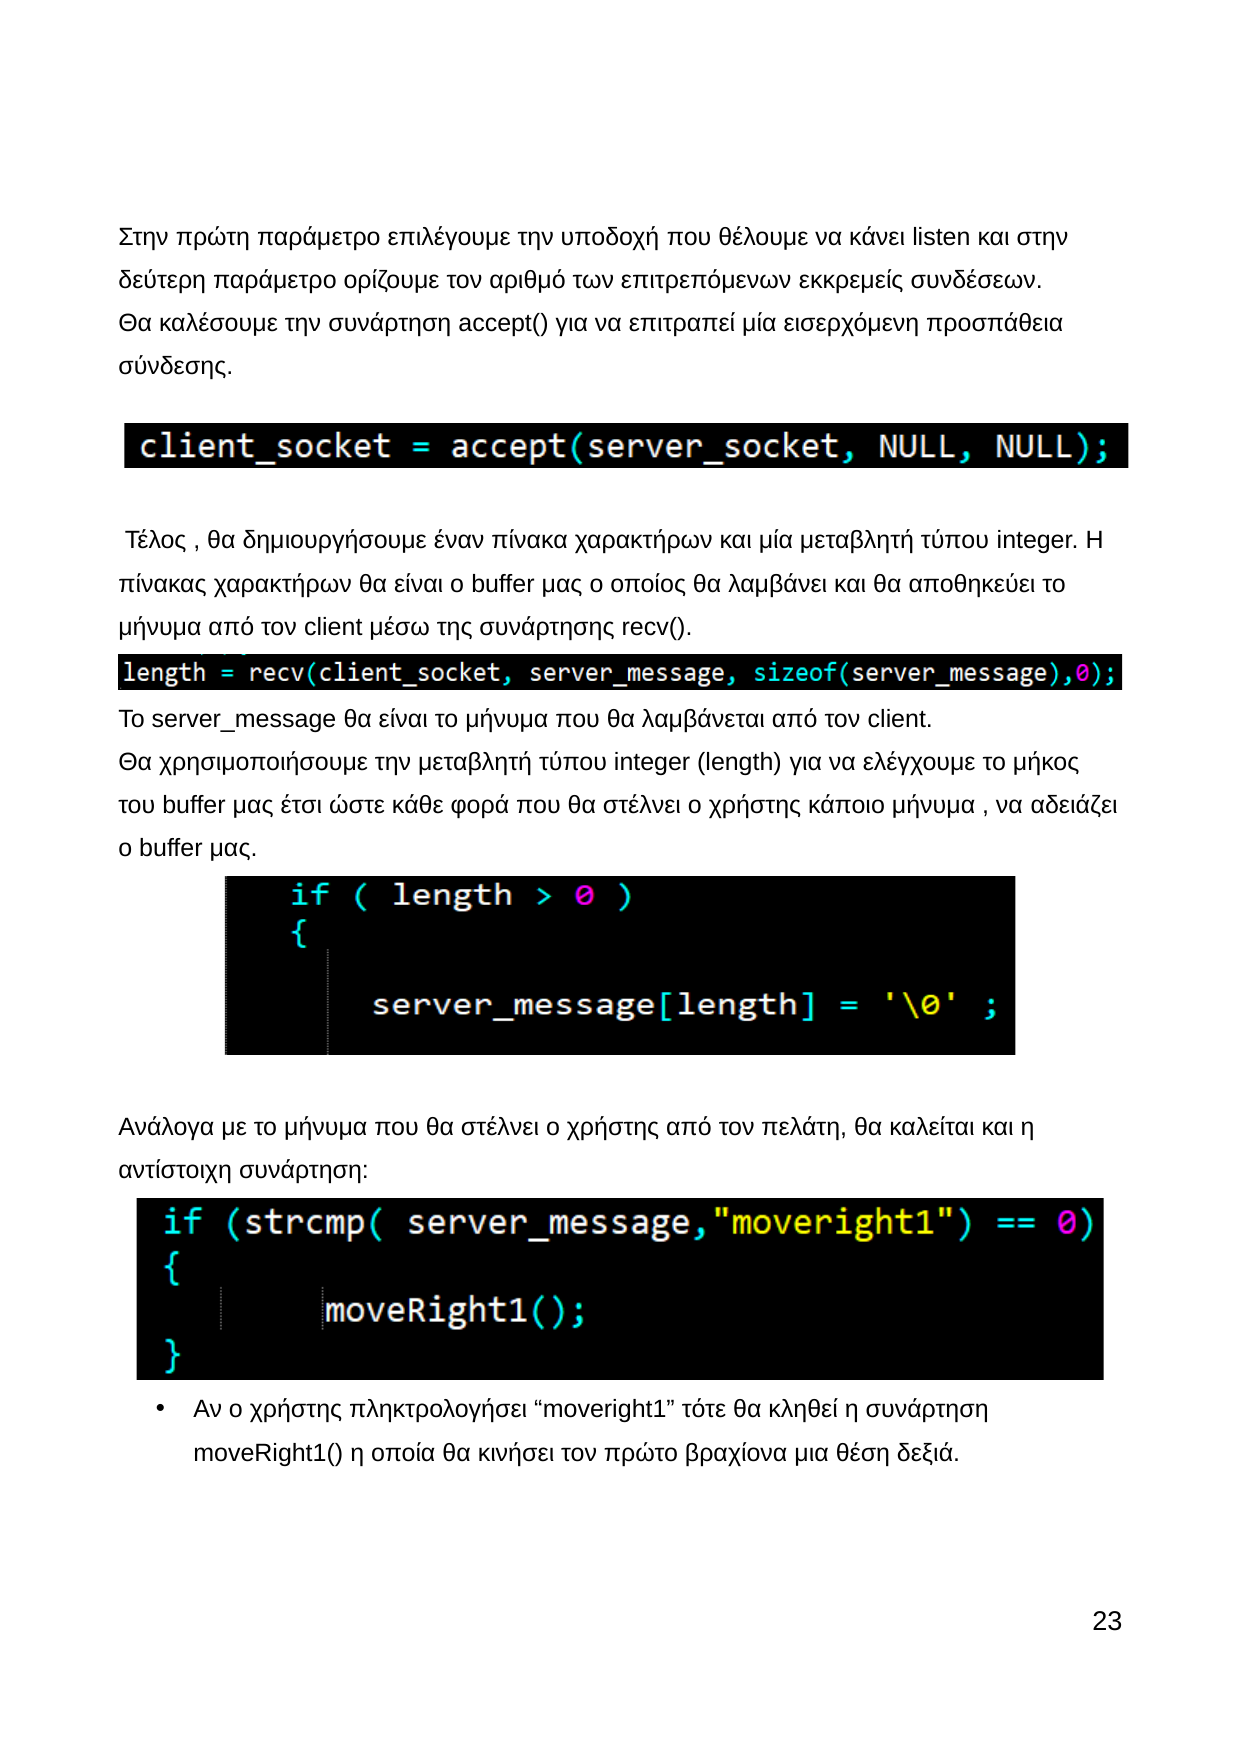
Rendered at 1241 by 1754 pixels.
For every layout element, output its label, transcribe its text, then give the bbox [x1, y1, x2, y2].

list Αν ο χρήστης πληκτρολογήσει “moveright1” τότε θα κληθεί η συνάρτηση moveRight1() η οποία θα κινήσει τον πρώτο βραχίονα μια θέση δεξιά. [156, 1198, 1122, 1466]
picture [136, 1198, 1104, 1380]
text Το server_message θα είναι το μήνυμα που θα λαμβάνεται από τον client. [118, 690, 1122, 732]
picture [118, 654, 1123, 690]
text Στην πρώτη παράμετρο επιλέγουμε την υποδοχή που θέλουμε να κάνει listen και στην δεύτερη παράμετρο ορίζουμε τον αριθμό των επιτρεπόμενων εκκρεμείς συνδέσεων. [118, 222, 1122, 294]
picture [124, 423, 1129, 468]
text Ανάλογα με το μήνυμα που θα στέλνει ο χρήστης από τον πελάτη, θα καλείται και η αντίστοιχη συνάρτηση: [118, 1112, 1122, 1184]
text Τέλος , θα δημιουργήσουμε έναν πίνακα χαρακτήρων και μία μεταβλητή τύπου integer. Η πίνακας χαρακτήρων θα είναι ο buffer μας ο οποίος θα λαμβάνει και θα αποθηκεύει το μήνυμα από τον client μέσω της συνάρτησης recv(). [118, 525, 1122, 640]
text Θα καλέσουμε την συνάρτηση accept() για να επιτραπεί μία εισερχόμενη προσπάθεια σύνδεσης. [118, 308, 1122, 380]
text Θα χρησιμοποιήσουμε την μεταβλητή τύπου integer (length) για να ελέγχουμε το μήκος του buffer μας έτσι ώστε κάθε φορά που θα στέλνει ο χρήστης κάποιο μήνυμα , να αδειάζει ο buffer μας. [118, 747, 1122, 862]
picture [224, 876, 1016, 1055]
